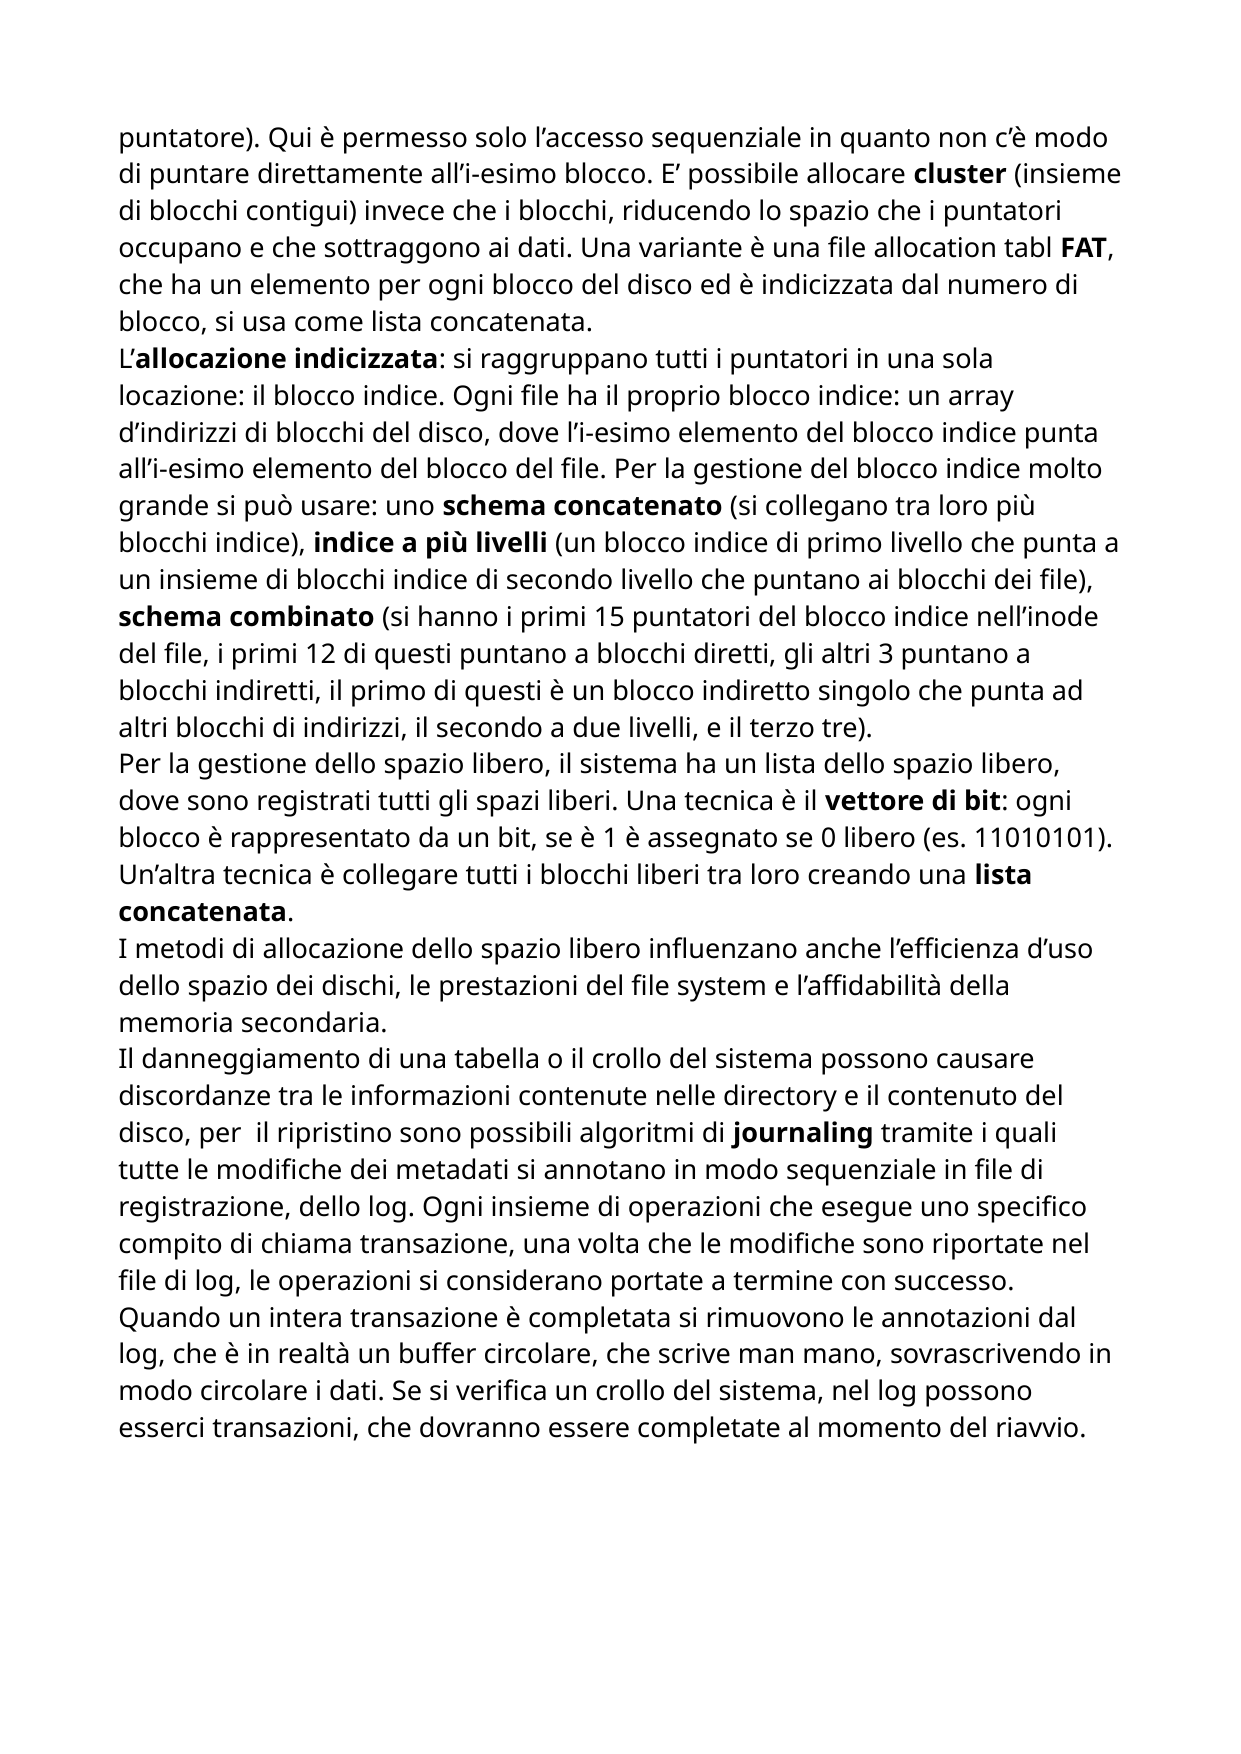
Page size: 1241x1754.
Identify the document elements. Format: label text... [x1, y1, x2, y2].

text Per la gestione dello spazio libero, il sistema ha un lista dello spazio libero, dove sono registrati tutti gli spazi liberi. Una tecnica è il vettore di bit: ogni blocco è rappresentato da un bit, se è 1 è assegnato se 0 libero (es. 11010101). Un’altra tecnica è collegare tutti i blocchi liberi tra loro creando una lista concatenata. [118, 745, 1122, 929]
text I metodi di allocazione dello spazio libero influenzano anche l’efficienza d’uso dello spazio dei dischi, le prestazioni del file system e l’affidabilità della memoria secondaria. [118, 929, 1122, 1040]
text puntatore). Qui è permesso solo l’accesso sequenziale in quanto non c’è modo di puntare direttamente all’i-esimo blocco. E’ possibile allocare cluster (insieme di blocchi contigui) invece che i blocchi, riducendo lo spazio che i puntatori occupano e che sottraggono ai dati. Una variante è una file allocation tabl FAT, che ha un elemento per ogni blocco del disco ed è indicizzata dal numero di blocco, si usa come lista concatenata. [118, 118, 1122, 339]
text L’allocazione indicizzata: si raggruppano tutti i puntatori in una sola locazione: il blocco indice. Ogni file ha il proprio blocco indice: un array d’indirizzi di blocchi del disco, dove l’i-esimo elemento del blocco indice punta all’i-esimo elemento del blocco del file. Per la gestione del blocco indice molto grande si può usare: uno schema concatenato (si collegano tra loro più blocchi indice), indice a più livelli (un blocco indice di primo livello che punta a un insieme di blocchi indice di secondo livello che puntano ai blocchi dei file), schema combinato (si hanno i primi 15 puntatori del blocco indice nell’inode del file, i primi 12 di questi puntano a blocchi diretti, gli altri 3 puntano a blocchi indiretti, il primo di questi è un blocco indiretto singolo che punta ad altri blocchi di indirizzi, il secondo a due livelli, e il terzo tre). [118, 339, 1122, 745]
text Il danneggiamento di una tabella o il crollo del sistema possono causare discordanze tra le informazioni contenute nelle directory e il contenuto del disco, per il ripristino sono possibili algoritmi di journaling tramite i quali tutte le modifiche dei metadati si annotano in modo sequenziale in file di registrazione, dello log. Ogni insieme di operazioni che esegue uno specifico compito di chiama transazione, una volta che le modifiche sono riportate nel file di log, le operazioni si considerano portate a termine con successo. Quando un intera transazione è completata si rimuovono le annotazioni dal log, che è in realtà un buffer circolare, che scrive man mano, sovrascrivendo in modo circolare i dati. Se si verifica un crollo del sistema, nel log possono esserci transazioni, che dovranno essere completate al momento del riavvio. [118, 1040, 1122, 1446]
